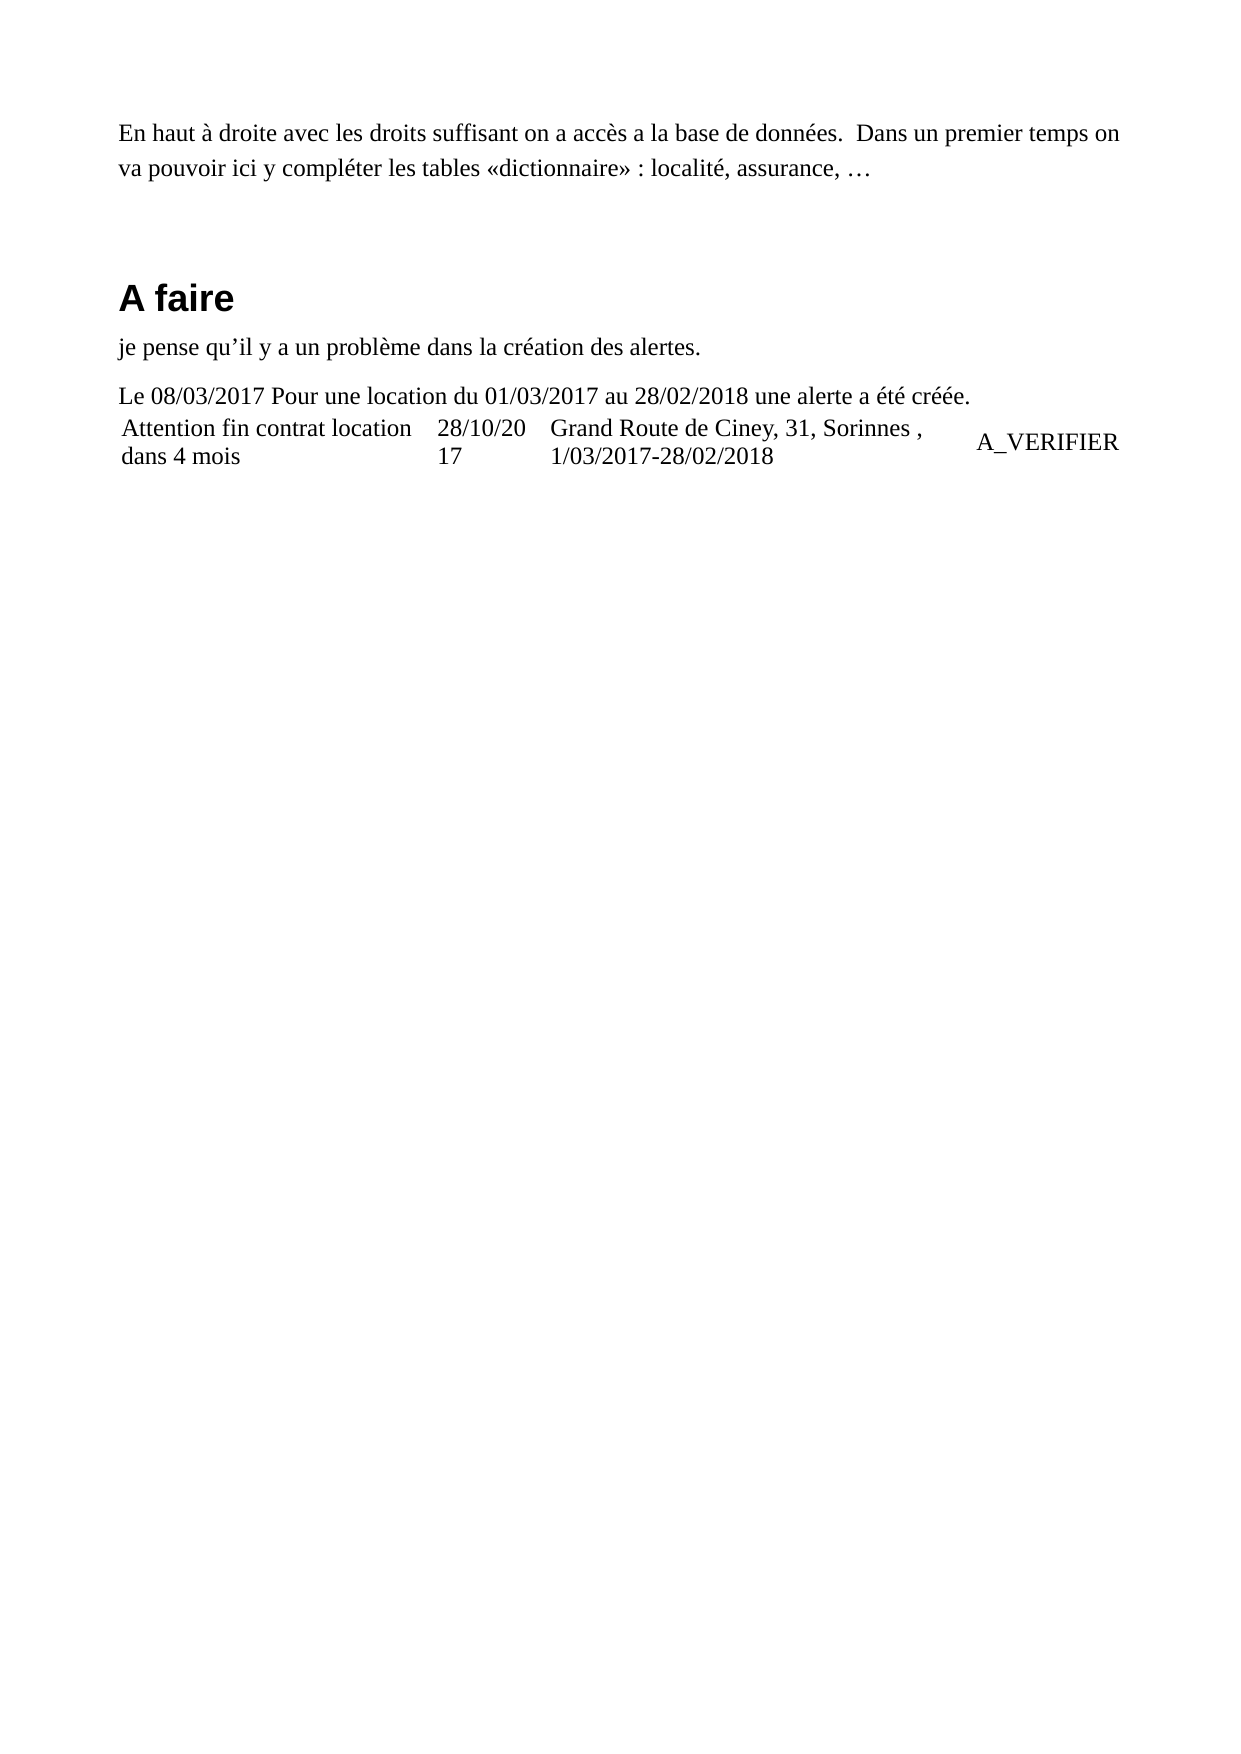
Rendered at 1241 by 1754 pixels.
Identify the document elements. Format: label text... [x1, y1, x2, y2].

table_header A_VERIFIER [973, 410, 1122, 473]
table_header Grand Route de Ciney, 31, Sorinnes , 1/03/2017-28/02/2018 [547, 410, 973, 473]
table_header [536, 410, 547, 473]
text En haut à droite avec les droits suffisant on a accès a la base de données. Dans un premier temps on va pouvoir ici y compléter les tables «dictionnaire» : localité, assurance, … [118, 118, 1122, 181]
text Le 08/03/2017 Pour une location du 01/03/2017 au 28/02/2018 une alerte a été créée. [118, 381, 1122, 410]
subtitle A faire [118, 276, 1122, 319]
table_header 28/10/2017 [434, 410, 536, 473]
table_header Attention fin contrat location dans 4 mois [118, 410, 434, 473]
text je pense qu’il y a un problème dans la création des alertes. [118, 332, 1122, 361]
